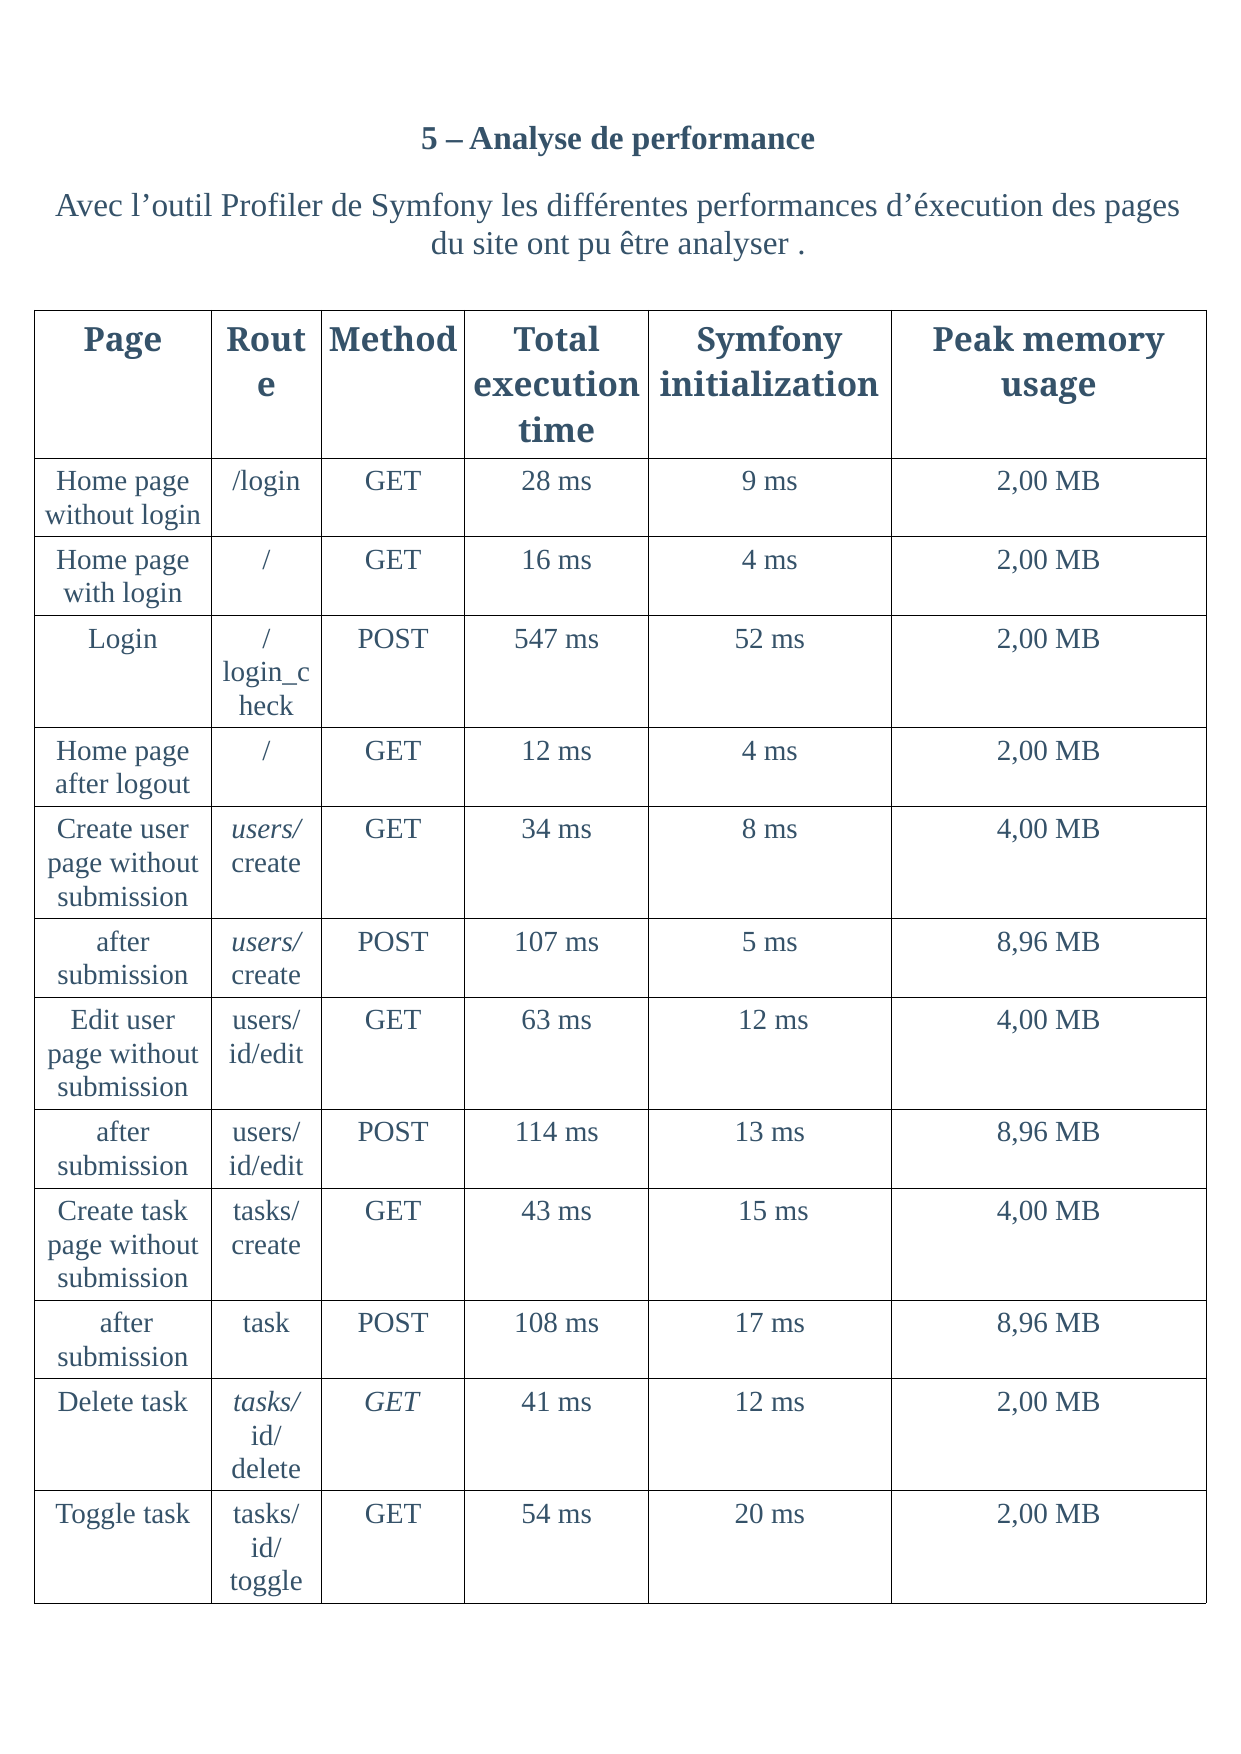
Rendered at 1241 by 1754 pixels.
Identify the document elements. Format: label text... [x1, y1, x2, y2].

table_cell 9 ms [649, 459, 891, 536]
table_cell 8,96 MB [892, 919, 1206, 997]
table_cell 4,00 MB [892, 807, 1206, 918]
table_cell 2,00 MB [892, 728, 1206, 806]
table_cell 8 ms [649, 807, 891, 918]
table_cell GET [322, 459, 464, 536]
table_cell after submission [35, 1110, 211, 1187]
table_header Total execution time [465, 311, 648, 458]
table_cell GET [322, 537, 464, 615]
table_cell 16 ms [465, 537, 648, 615]
table_cell 4 ms [649, 728, 891, 806]
table_cell POST [322, 616, 464, 727]
table_cell 28 ms [465, 459, 648, 536]
table_cell 2,00 MB [892, 537, 1206, 615]
table_cell task [212, 1301, 321, 1378]
table_header Peak memory usage [892, 311, 1206, 458]
table_cell 108 ms [465, 1301, 648, 1378]
table_cell 34 ms [465, 807, 648, 918]
table_cell users/id/edit [212, 998, 321, 1109]
table_cell Toggle task [35, 1491, 211, 1603]
table_cell POST [322, 1110, 464, 1187]
table_cell tasks/id/delete [212, 1379, 321, 1490]
table_cell 2,00 MB [892, 1491, 1206, 1603]
text 5 – Analyse de performance [34, 118, 1202, 156]
table_cell Home page with login [35, 537, 211, 615]
table_cell 63 ms [465, 998, 648, 1109]
table_cell / [212, 728, 321, 806]
table_header Method [322, 311, 464, 458]
table_header Page [35, 311, 211, 458]
table_cell Delete task [35, 1379, 211, 1490]
table_cell tasks/id/toggle [212, 1491, 321, 1603]
table_cell 114 ms [465, 1110, 648, 1187]
table_cell 2,00 MB [892, 616, 1206, 727]
table_cell GET [322, 1189, 464, 1299]
table_cell users/create [212, 807, 321, 918]
table_cell 13 ms [649, 1110, 891, 1187]
table_cell 107 ms [465, 919, 648, 997]
table_cell 547 ms [465, 616, 648, 727]
table_cell GET [322, 998, 464, 1109]
table_cell /login_check [212, 616, 321, 727]
table_cell users/create [212, 919, 321, 997]
table_cell 12 ms [465, 728, 648, 806]
table_cell 52 ms [649, 616, 891, 727]
table_cell Create user page without submission [35, 807, 211, 918]
table_cell users/id/edit [212, 1110, 321, 1187]
table_cell Login [35, 616, 211, 727]
table_cell 54 ms [465, 1491, 648, 1603]
table_cell 8,96 MB [892, 1110, 1206, 1187]
table_cell POST [322, 919, 464, 997]
table_cell 17 ms [649, 1301, 891, 1378]
table_cell GET [322, 728, 464, 806]
table_cell GET [322, 807, 464, 918]
table_cell 41 ms [465, 1379, 648, 1490]
table_cell 2,00 MB [892, 459, 1206, 536]
table_cell GET [322, 1491, 464, 1603]
table_header Symfony initialization [649, 311, 891, 458]
text Avec l’outil Profiler de Symfony les différentes performances d’éxecution des pages du site ont pu être analyser . [34, 185, 1202, 262]
table_cell 4,00 MB [892, 1189, 1206, 1299]
table_cell Edit user page without submission [35, 998, 211, 1109]
table_cell after submission [35, 1301, 211, 1378]
table_cell POST [322, 1301, 464, 1378]
table_cell Home page without login [35, 459, 211, 536]
table_cell 12 ms [649, 1379, 891, 1490]
table_cell Home page after logout [35, 728, 211, 806]
table_header Route [212, 311, 321, 458]
table_cell 5 ms [649, 919, 891, 997]
table_cell 43 ms [465, 1189, 648, 1299]
table_cell after submission [35, 919, 211, 997]
table_cell tasks/create [212, 1189, 321, 1299]
table_cell / [212, 537, 321, 615]
table_cell 12 ms [649, 998, 891, 1109]
table_cell 2,00 MB [892, 1379, 1206, 1490]
table_cell GET [322, 1379, 464, 1490]
table_cell Create task page without submission [35, 1189, 211, 1299]
table_cell 20 ms [649, 1491, 891, 1603]
table_cell 4 ms [649, 537, 891, 615]
table_cell 15 ms [649, 1189, 891, 1299]
table_cell 8,96 MB [892, 1301, 1206, 1378]
table_cell 4,00 MB [892, 998, 1206, 1109]
table_cell /login [212, 459, 321, 536]
